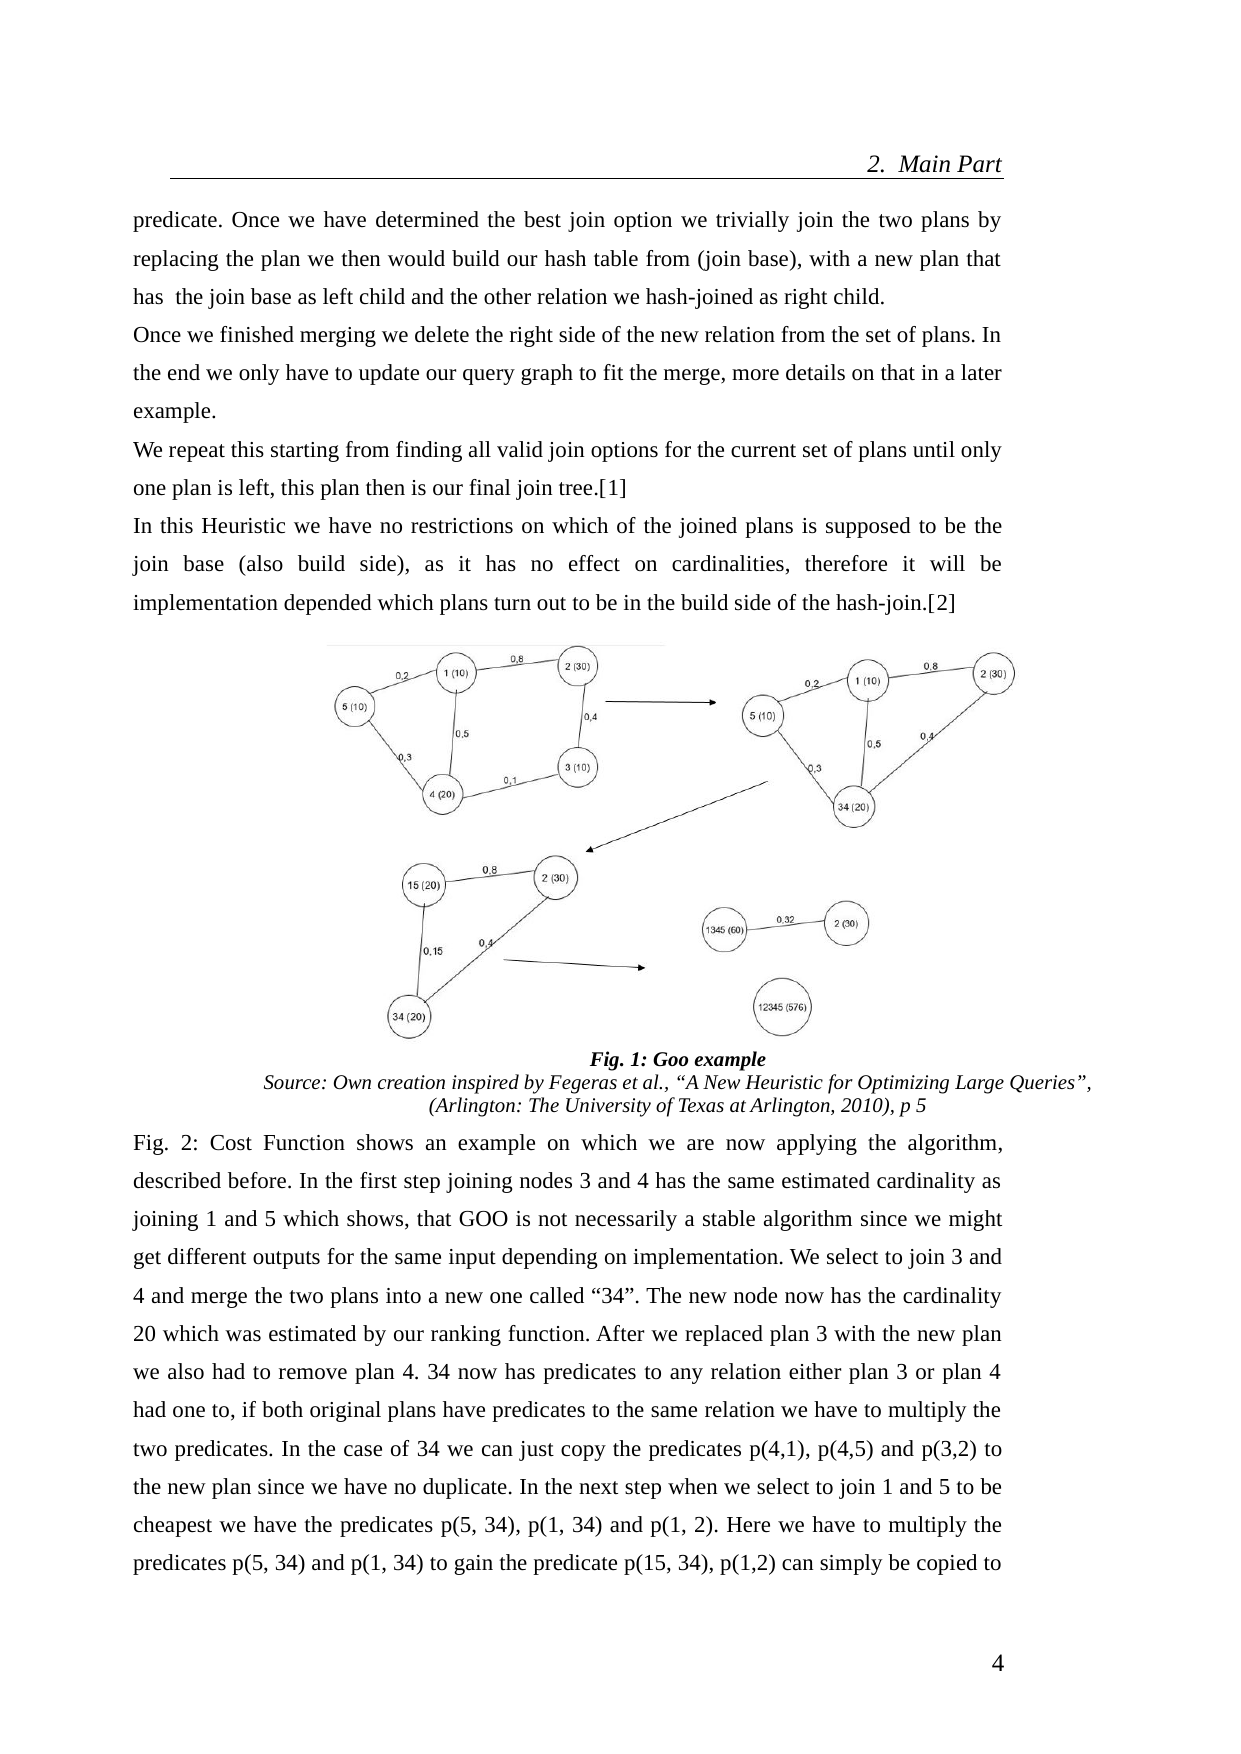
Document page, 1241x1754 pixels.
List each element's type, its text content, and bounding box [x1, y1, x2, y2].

text Fig. 2: Cost Function shows an example on which we are now applying the algorithm, described before. In the first step joining nodes 3 and 4 has the same estimated cardinality as joining 1 and 5 which shows, that GOO is not necessarily a stable algorithm since we might get different outputs for the same input depending on implementation. We select to join 3 and 4 and merge the two plans into a new one called “34”. The new node now has the cardinality 20 which was estimated by our ranking function. After we replaced plan 3 with the new plan we also had to remove plan 4. 34 now has predicates to any relation either plan 3 or plan 4 had one to, if both original plans have predicates to the same relation we have to multiply the two predicates. In the case of 34 we can just copy the predicates p(4,1), p(4,5) and p(3,2) to the new plan since we have no duplicate. In the next step when we select to join 1 and 5 to be cheapest we have the predicates p(5, 34), p(1, 34) and p(1, 2). Here we have to multiply the predicates p(5, 34) and p(1, 34) to gain the predicate p(15, 34), p(1,2) can simply be copied to [133, 1117, 1004, 1576]
text predicate. Once we have determined the best join option we trivially join the two plans by replacing the plan we then would build our hash table from (join base), with a new plan that has the join base as left child and the other relation we hash-joined as right child. [133, 207, 1004, 309]
text In this Heuristic we have no restrictions on which of the joined plans is supposed to be the join base (also build side), as it has no effect on cardinalities, therefore it will be implementation depended which plans turn out to be in the build side of the hash-join.[2] [133, 513, 1004, 615]
text Source: Own creation inspired by Fegeras et al., “A New Heuristic for Optimizing Large Queries”, [117, 1071, 1240, 1094]
picture [326, 634, 1031, 1048]
text Fig. 1: Goo example [117, 646, 1240, 1071]
text We repeat this starting from finding all valid join options for the current set of plans until only one plan is left, this plan then is our final join tree.[1] [133, 437, 1004, 500]
text (Arlington: The University of Texas at Arlington, 2010), p 5 [117, 1094, 1240, 1117]
text Once we finished merging we delete the right side of the new relation from the set of plans. In the end we only have to update our query graph to fit the merge, more details on that in a later example. [133, 322, 1004, 424]
